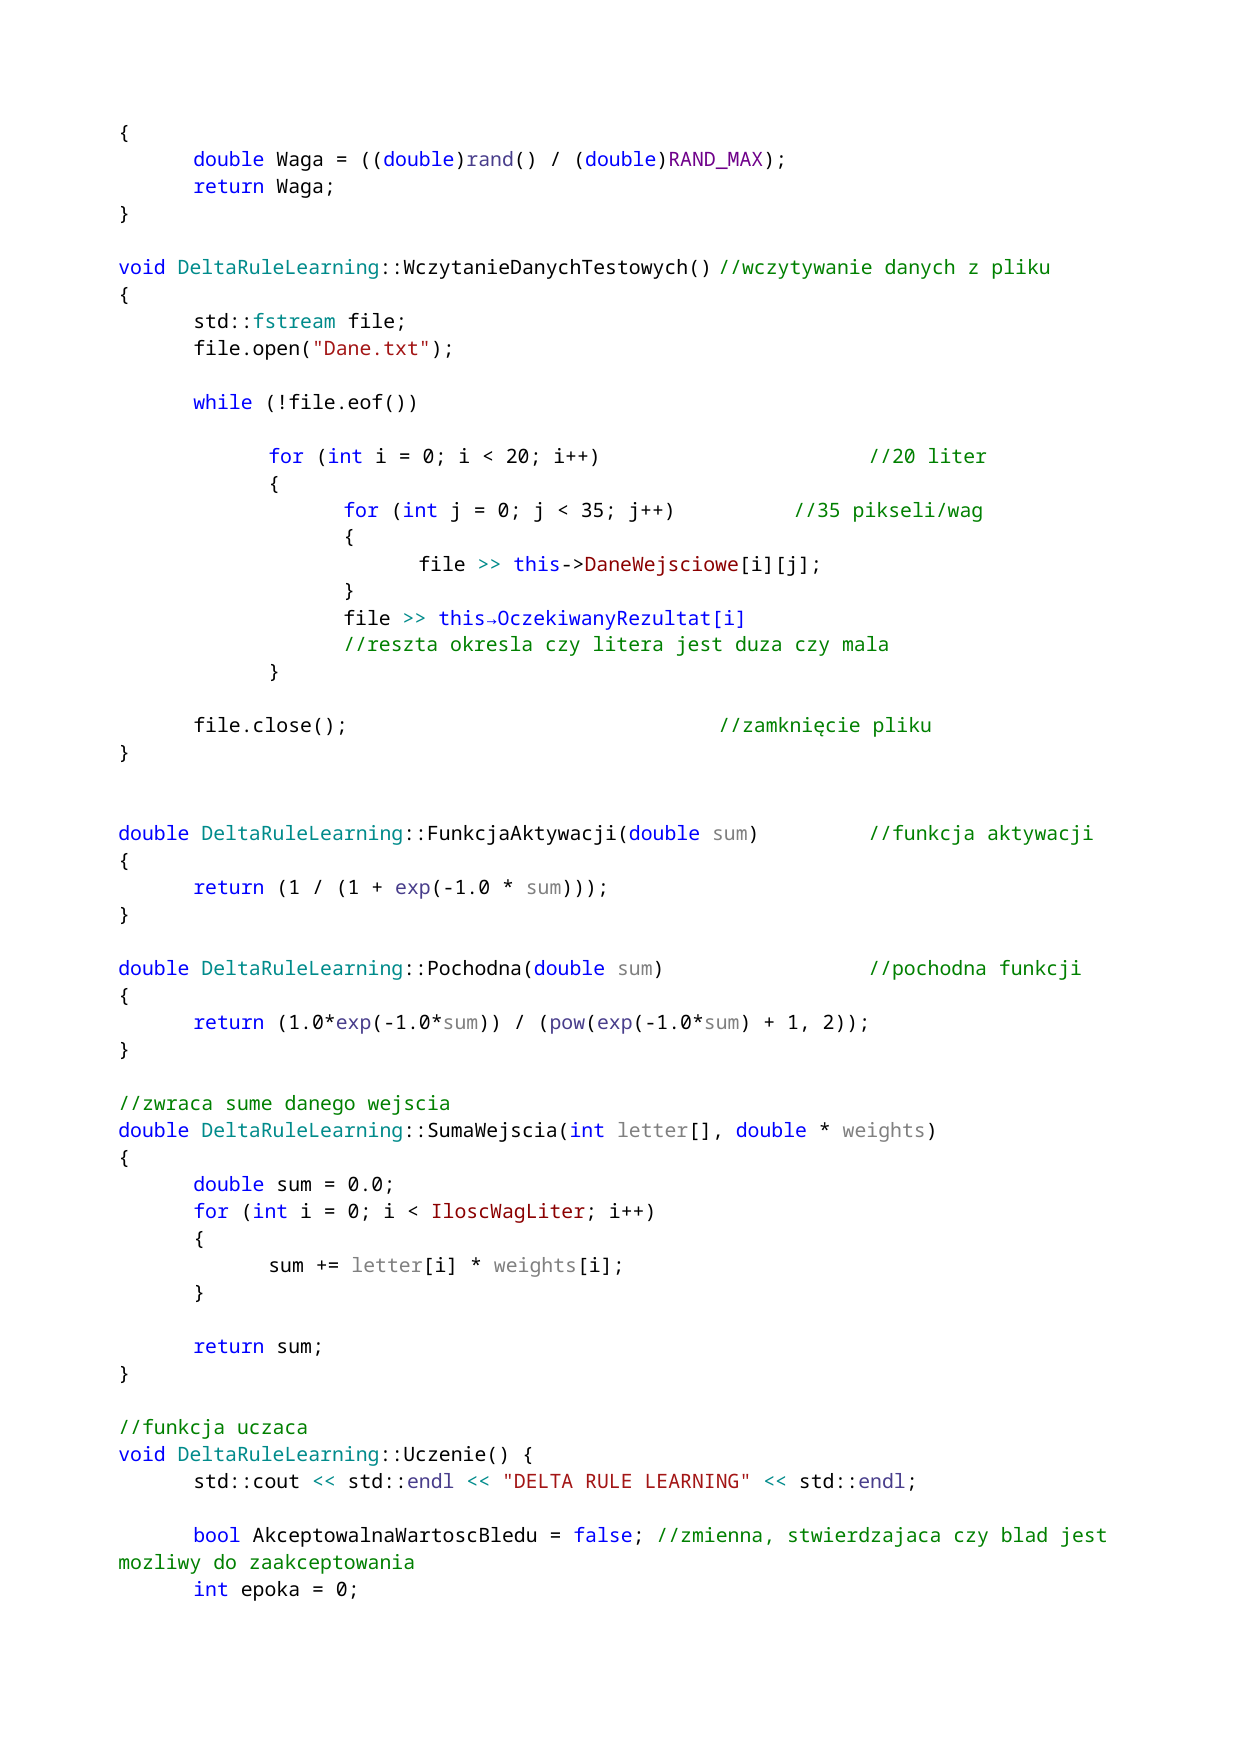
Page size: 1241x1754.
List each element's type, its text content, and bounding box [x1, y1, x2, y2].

text } [118, 1359, 1122, 1386]
text { [118, 1224, 1122, 1251]
text } [118, 1278, 1122, 1305]
text { [118, 523, 1122, 550]
text //zwraca sume danego wejscia [118, 1089, 1122, 1116]
text void DeltaRuleLearning::Uczenie() { [118, 1440, 1122, 1467]
text { [118, 981, 1122, 1008]
text } [118, 658, 1122, 685]
text file.close(); //zamknięcie pliku [118, 712, 1122, 739]
text //reszta okresla czy litera jest duza czy mala [118, 631, 1122, 658]
text { [118, 1143, 1122, 1170]
text return (1.0*exp(-1.0*sum)) / (pow(exp(-1.0*sum) + 1, 2)); [118, 1008, 1122, 1035]
text { [118, 847, 1122, 873]
text double sum = 0.0; [118, 1170, 1122, 1197]
text double Waga = ((double)rand() / (double)RAND_MAX); [118, 145, 1122, 172]
text { [118, 280, 1122, 307]
text while (!file.eof()) [118, 388, 1122, 442]
text for (int j = 0; j < 35; j++) //35 pikseli/wag [118, 496, 1122, 523]
text } [118, 739, 1122, 766]
text std::cout << std::endl << "DELTA RULE LEARNING" << std::endl; [118, 1467, 1122, 1494]
text file.open("Dane.txt"); [118, 334, 1122, 361]
text return Waga; [118, 172, 1122, 199]
text std::fstream file; [118, 307, 1122, 334]
text double DeltaRuleLearning::FunkcjaAktywacji(double sum) //funkcja aktywacji [118, 819, 1122, 847]
text bool AkceptowalnaWartoscBledu = false; //zmienna, stwierdzajaca czy blad jest mozliwy do zaakceptowania [118, 1521, 1122, 1575]
text //funkcja uczaca [118, 1413, 1122, 1440]
text double DeltaRuleLearning::Pochodna(double sum) //pochodna funkcji [118, 954, 1122, 981]
text int epoka = 0; [118, 1575, 1122, 1602]
text void DeltaRuleLearning::WczytanieDanychTestowych() //wczytywanie danych z pliku [118, 253, 1122, 280]
text sum += letter[i] * weights[i]; [118, 1251, 1122, 1278]
text { [118, 469, 1122, 496]
text file >> this→OczekiwanyRezultat[i] [118, 604, 1122, 631]
text for (int i = 0; i < IloscWagLiter; i++) [118, 1197, 1122, 1224]
text for (int i = 0; i < 20; i++) //20 liter [118, 442, 1122, 469]
text } [118, 199, 1122, 226]
text { [118, 118, 1122, 145]
text } [118, 577, 1122, 604]
text return sum; [118, 1332, 1122, 1359]
text return (1 / (1 + exp(-1.0 * sum))); [118, 873, 1122, 901]
text double DeltaRuleLearning::SumaWejscia(int letter[], double * weights) [118, 1116, 1122, 1143]
text file >> this->DaneWejsciowe[i][j]; [118, 550, 1122, 577]
text } [118, 1035, 1122, 1062]
text } [118, 901, 1122, 927]
